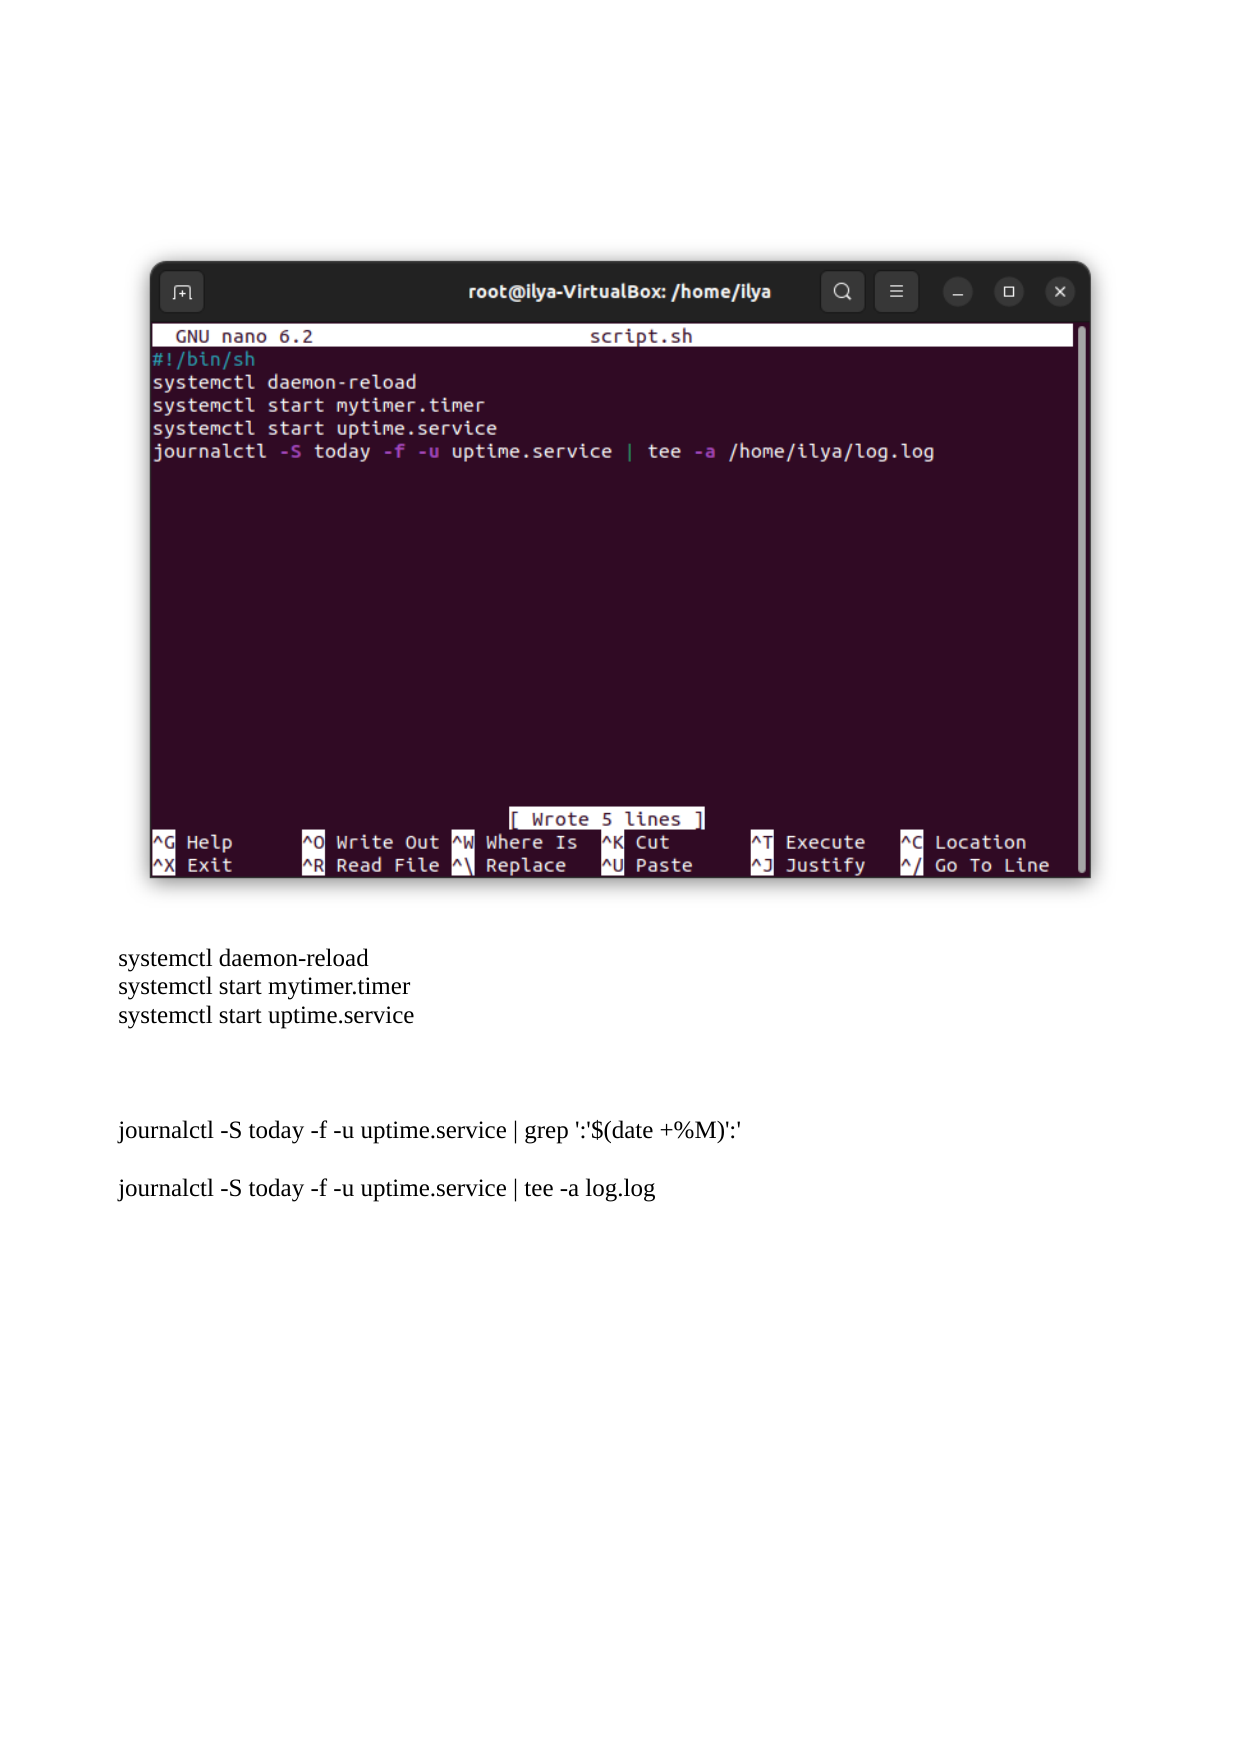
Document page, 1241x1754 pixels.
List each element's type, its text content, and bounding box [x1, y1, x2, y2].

picture [118, 233, 1123, 914]
text systemctl start mytimer.timer [118, 971, 1122, 1000]
text systemctl daemon-reload [118, 943, 1122, 971]
text systemctl start uptime.service [118, 1000, 1122, 1029]
text journalctl -S today -f -u uptime.service | tee -a log.log [118, 1173, 1122, 1201]
text journalctl -S today -f -u uptime.service | grep ':'$(date +%M)':' [118, 1115, 1122, 1144]
